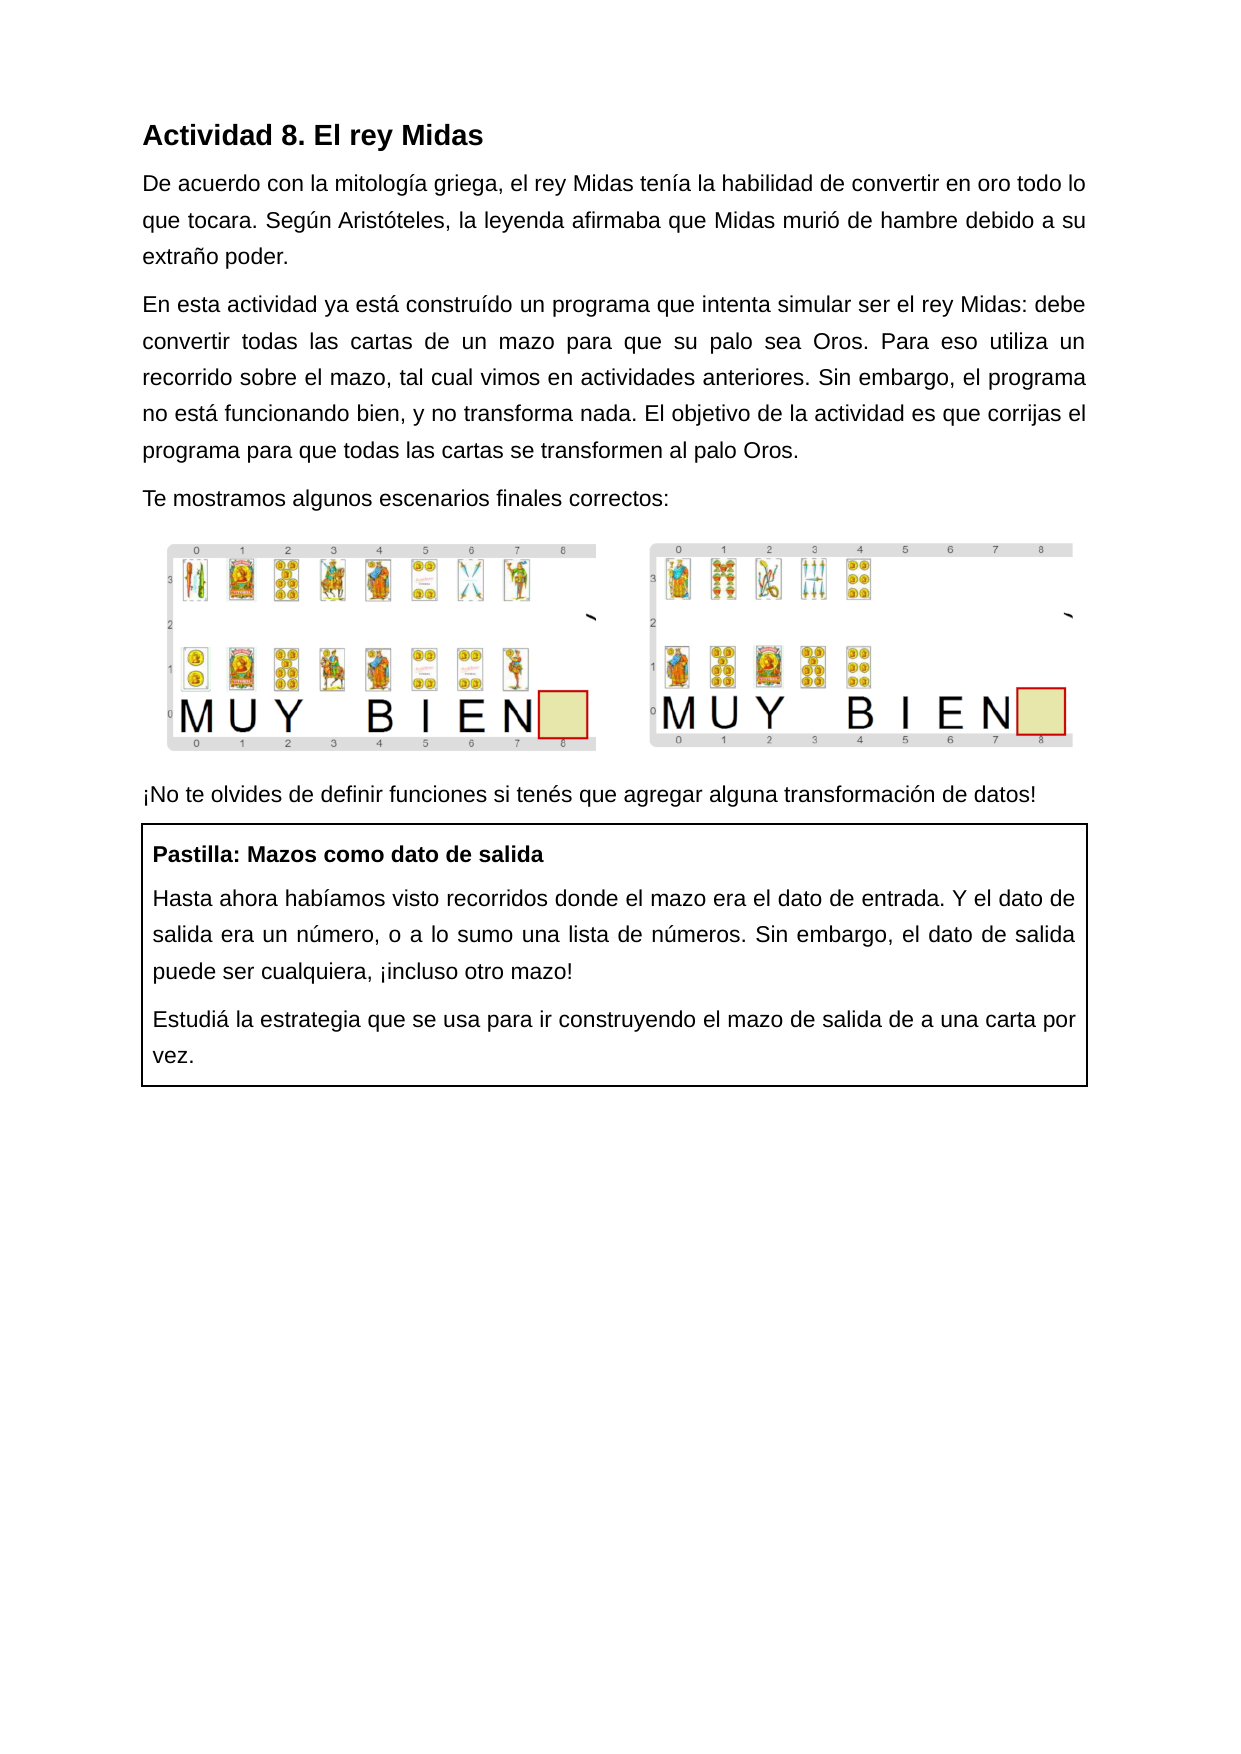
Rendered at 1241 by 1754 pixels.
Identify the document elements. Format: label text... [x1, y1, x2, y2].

text De acuerdo con la mitología griega, el rey Midas tenía la habilidad de convertir en oro todo lo que tocara. Según Aristóteles, la leyenda afirmaba que Midas murió de hambre debido a su extraño poder. [142, 170, 1087, 269]
text Actividad 8. El rey Midas [142, 118, 1087, 152]
picture [156, 533, 596, 759]
text ¡No te olvides de definir funciones si tenés que agregar alguna transformación de datos! [142, 781, 1087, 807]
text Te mostramos algunos escenarios finales correctos: [142, 485, 1087, 511]
picture [640, 533, 1073, 759]
text En esta actividad ya está construído un programa que intenta simular ser el rey Midas: debe convertir todas las cartas de un mazo para que su palo sea Oros. Para eso utiliza un recorrido sobre el mazo, tal cual vimos en actividades anteriores. Sin embargo, el programa no está funcionando bien, y no transforma nada. El objetivo de la actividad es que corrijas el programa para que todas las cartas se transformen al palo Oros. [142, 291, 1087, 463]
table_header Pastilla: Mazos como dato de salida Hasta ahora habíamos visto recorridos donde el mazo era el dato de entrada. Y el dato de salida era un número, o a lo sumo una lista de números. Sin embargo, el dato de salida puede ser cualquiera, ¡incluso otro mazo! Estudiá la estrategia que se usa para ir construyendo el mazo de salida de a una carta por vez. [143, 825, 1086, 1085]
